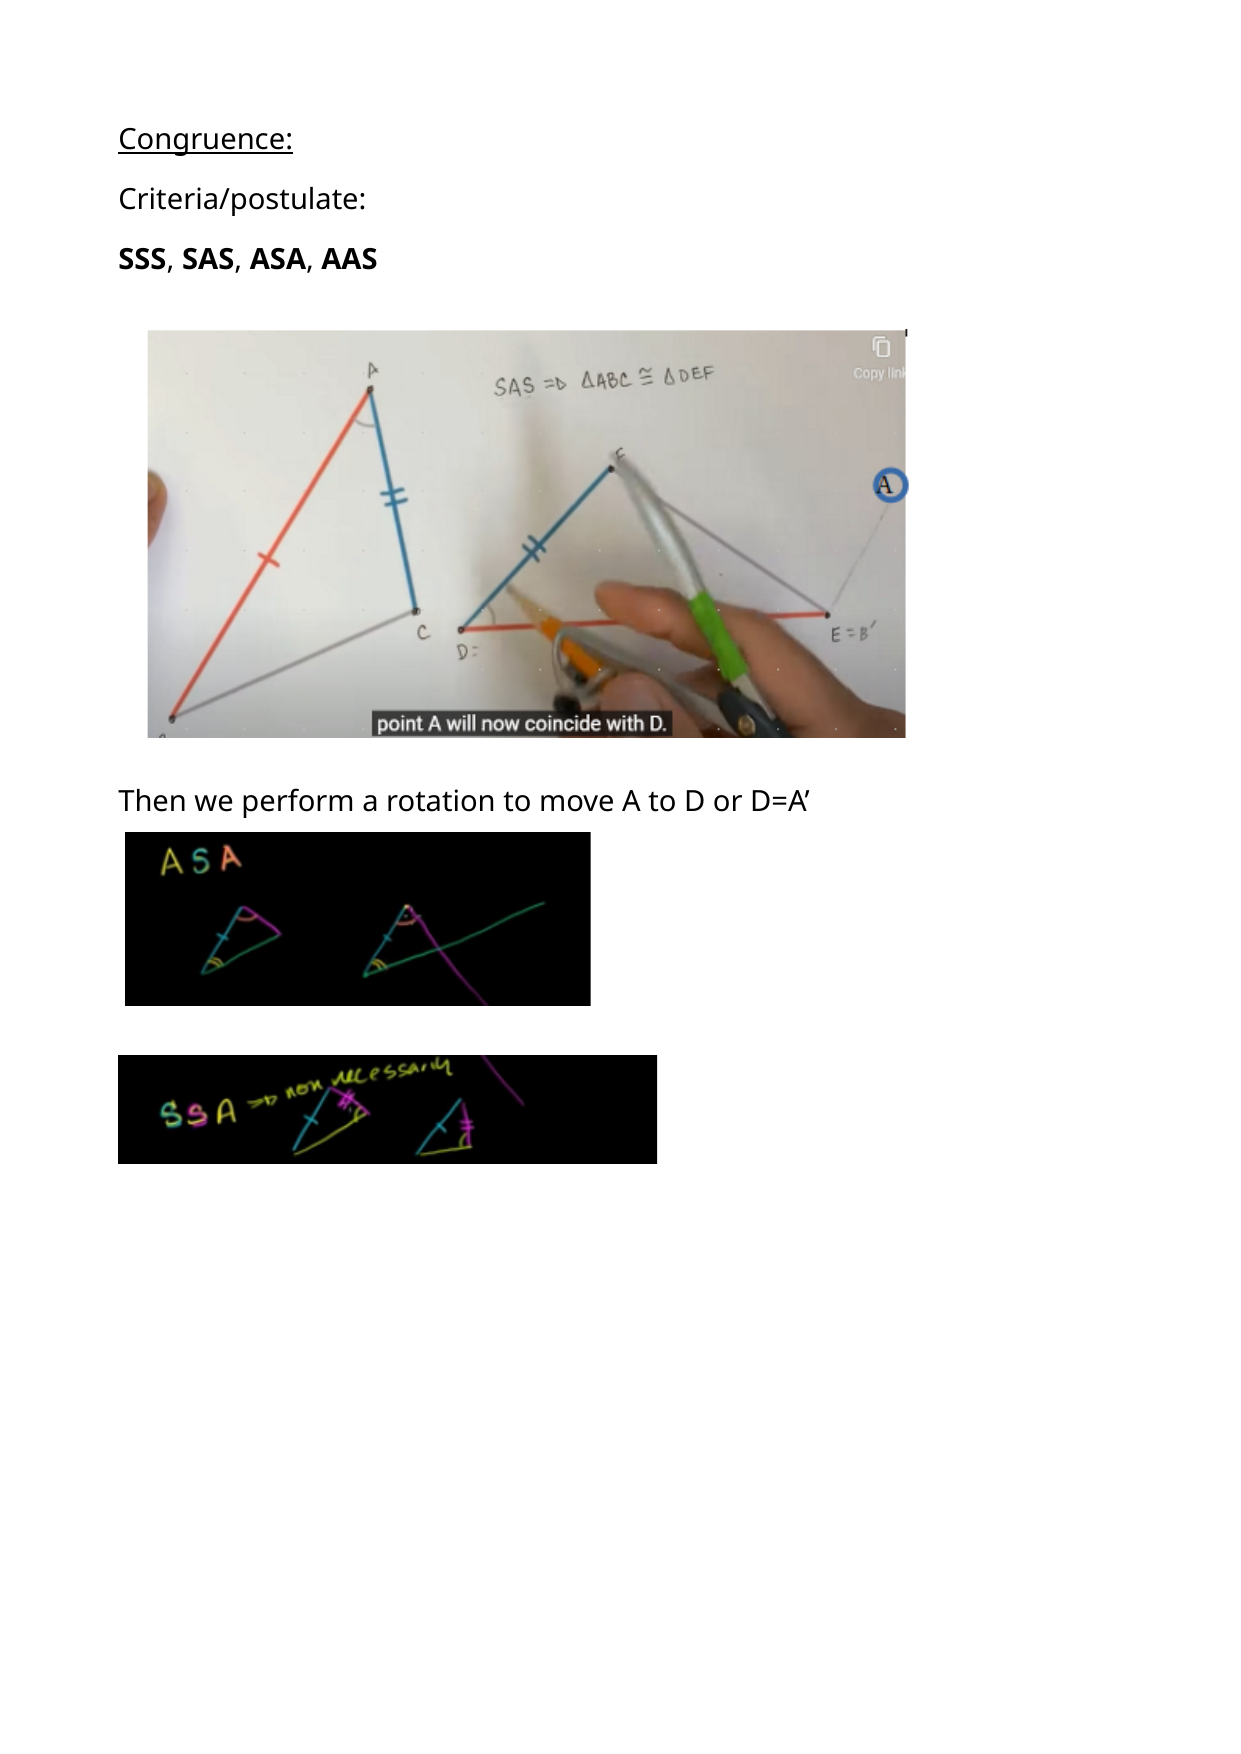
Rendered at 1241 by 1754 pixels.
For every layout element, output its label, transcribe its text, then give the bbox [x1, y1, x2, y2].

picture [118, 1055, 658, 1164]
picture [125, 832, 591, 1006]
text Then we perform a rotation to move A to D or D=A’ [118, 780, 1122, 820]
picture [147, 329, 909, 738]
text SSS, SAS, ASA, AAS [118, 238, 1122, 278]
text Congruence: [118, 118, 1122, 158]
text Criteria/postulate: [118, 178, 1122, 218]
